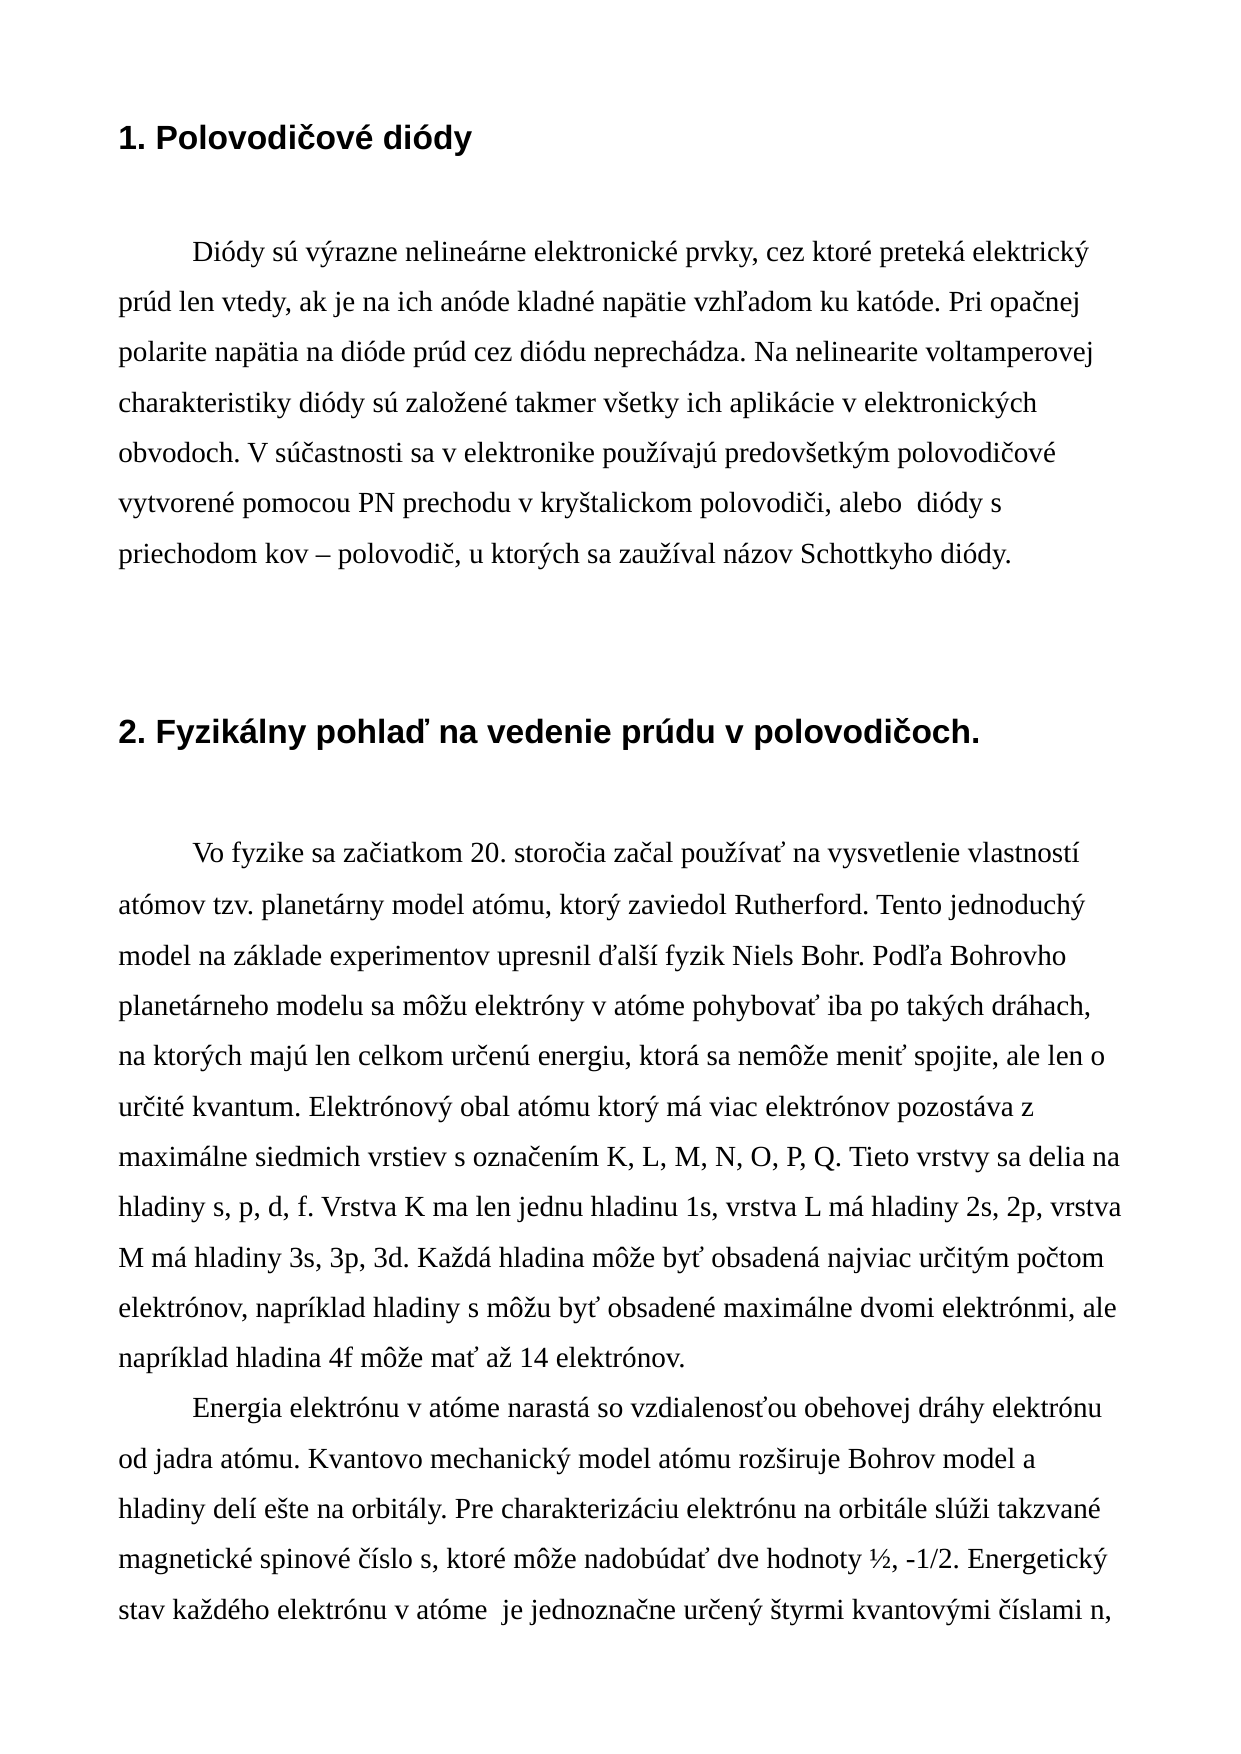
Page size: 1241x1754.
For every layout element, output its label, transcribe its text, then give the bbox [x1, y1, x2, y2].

text Energia elektrónu v atóme narastá so vzdialenosťou obehovej dráhy elektrónu od jadra atómu. Kvantovo mechanický model atómu rozširuje Bohrov model a hladiny delí ešte na orbitály. Pre charakterizáciu elektrónu na orbitále slúži takzvané magnetické spinové číslo s, ktoré môže nadobúdať dve hodnoty ½, -1/2. Energetický stav každého elektrónu v atóme je jednoznačne určený štyrmi kvantovými číslami n, [118, 1391, 1122, 1625]
text Vo fyzike sa začiatkom 20. storočia začal používať na vysvetlenie vlastností atómov tzv. planetárny model atómu, ktorý zaviedol Rutherford. Tento jednoduchý model na základe experimentov upresnil ďalší fyzik Niels Bohr. Podľa Bohrovho planetárneho modelu sa môžu elektróny v atóme pohybovať iba po takých dráhach, na ktorých majú len celkom určenú energiu, ktorá sa nemôže meniť spojite, ale len o určité kvantum. Elektrónový obal atómu ktorý má viac elektrónov pozostáva z maximálne siedmich vrstiev s označením K, L, M, N, O, P, Q. Tieto vrstvy sa delia na hladiny s, p, d, f. Vrstva K ma len jednu hladinu 1s, vrstva L má hladiny 2s, 2p, vrstva M má hladiny 3s, 3p, 3d. Každá hladina môže byť obsadená najviac určitým počtom elektrónov, napríklad hladiny s môžu byť obsadené maximálne dvomi elektrónmi, ale napríklad hladina 4f môže mať až 14 elektrónov. [118, 828, 1122, 1374]
text Diódy sú výrazne nelineárne elektronické prvky, cez ktoré preteká elektrický prúd len vtedy, ak je na ich anóde kladné napätie vzhľadom ku katóde. Pri opačnej polarite napätia na dióde prúd cez diódu neprechádza. Na nelinearite voltamperovej charakteristiky diódy sú založené takmer všetky ich aplikácie v elektronických obvodoch. V súčastnosti sa v elektronike používajú predovšetkým polovodičové vytvorené pomocou PN prechodu v kryštalickom polovodiči, alebo diódy s priechodom kov – polovodič, u ktorých sa zaužíval názov Schottkyho diódy. [118, 234, 1122, 569]
subtitle 2. Fyzikálny pohlaď na vedenie prúdu v polovodičoch. [118, 712, 1122, 750]
subtitle 1. Polovodičové diódy [118, 118, 1122, 157]
